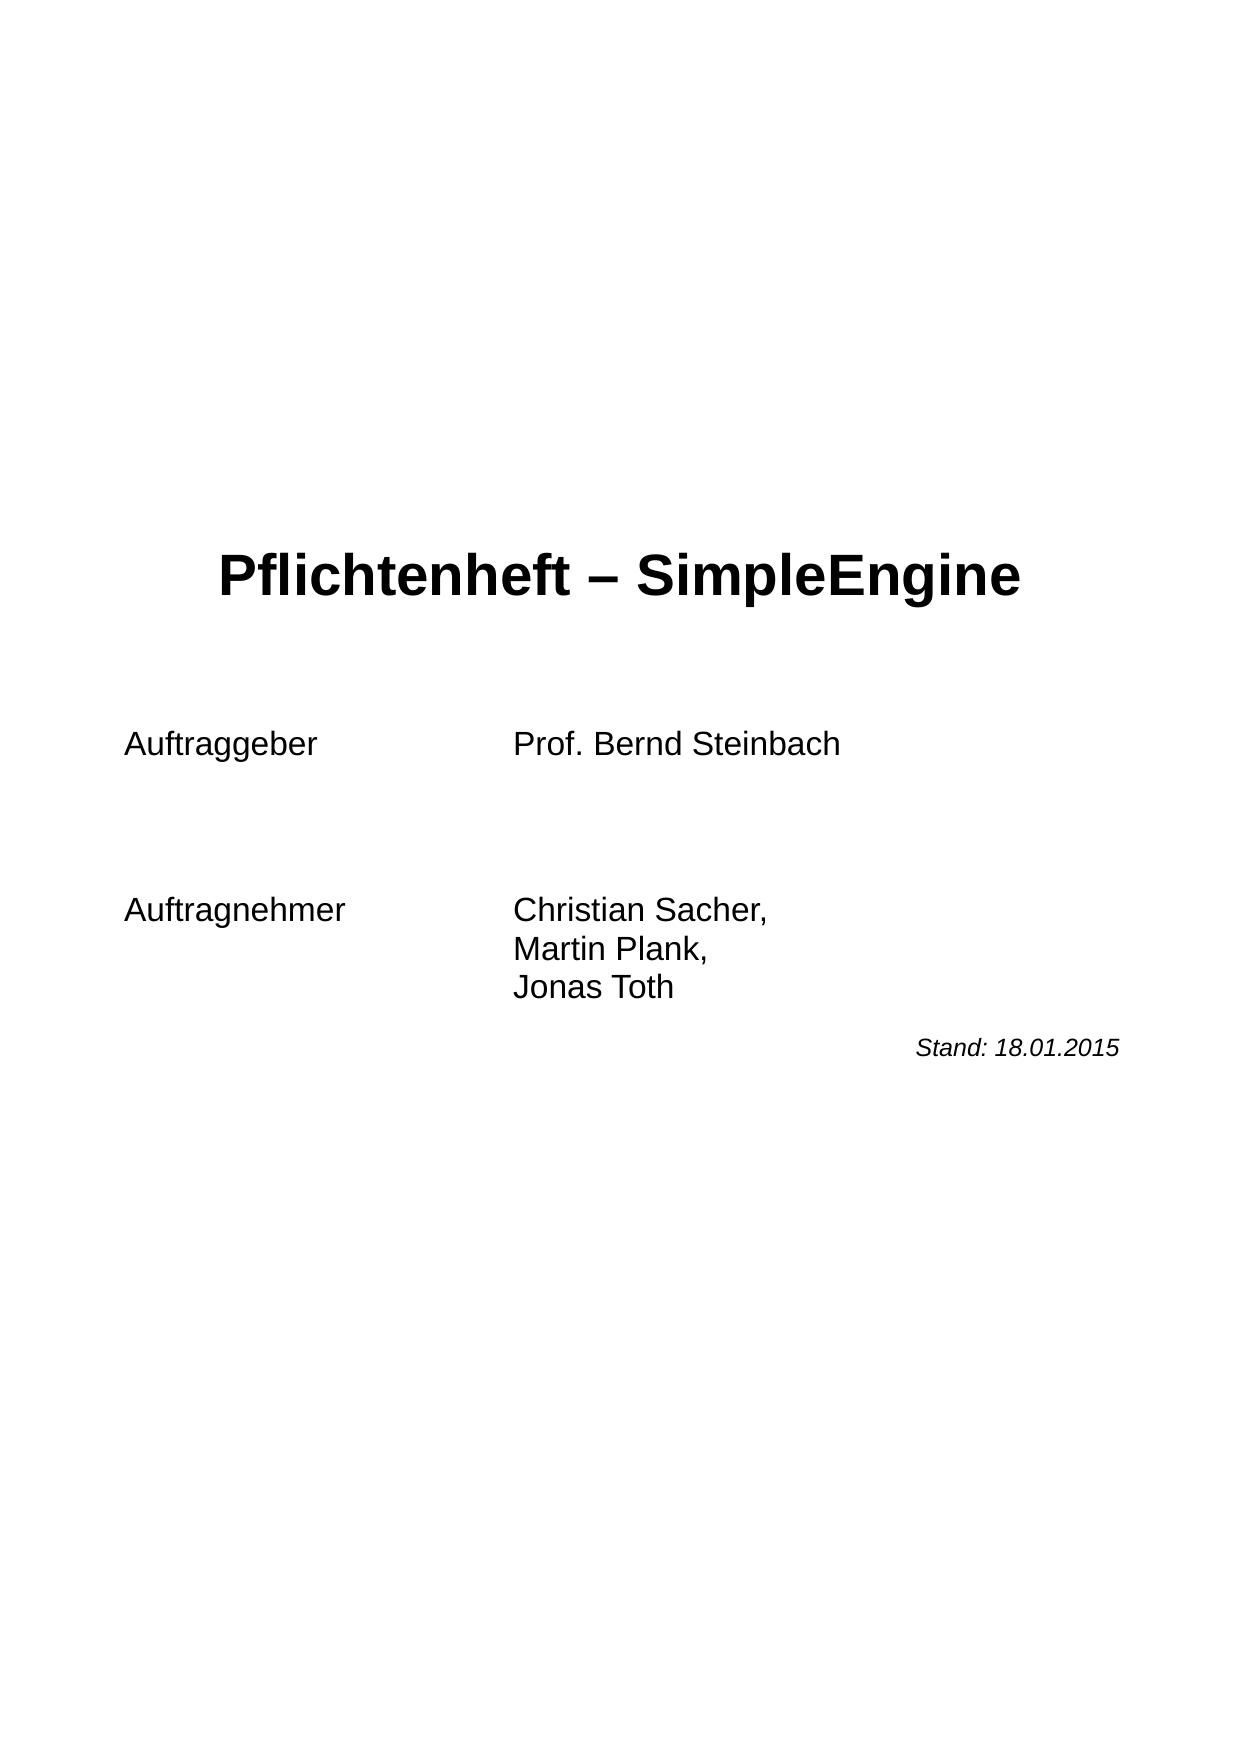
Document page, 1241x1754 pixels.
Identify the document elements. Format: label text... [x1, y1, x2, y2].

subtitle Stand: 18.01.2015 [118, 1033, 1122, 1061]
table_cell Christian Sacher, Martin Plank, Jonas Toth [507, 884, 1123, 1012]
table_cell Auftragnehmer [118, 884, 507, 1012]
table_header Auftraggeber [118, 718, 507, 884]
table_header Prof. Bernd Steinbach [507, 718, 1123, 884]
title Pflichtenheft – SimpleEngine [118, 541, 1122, 608]
